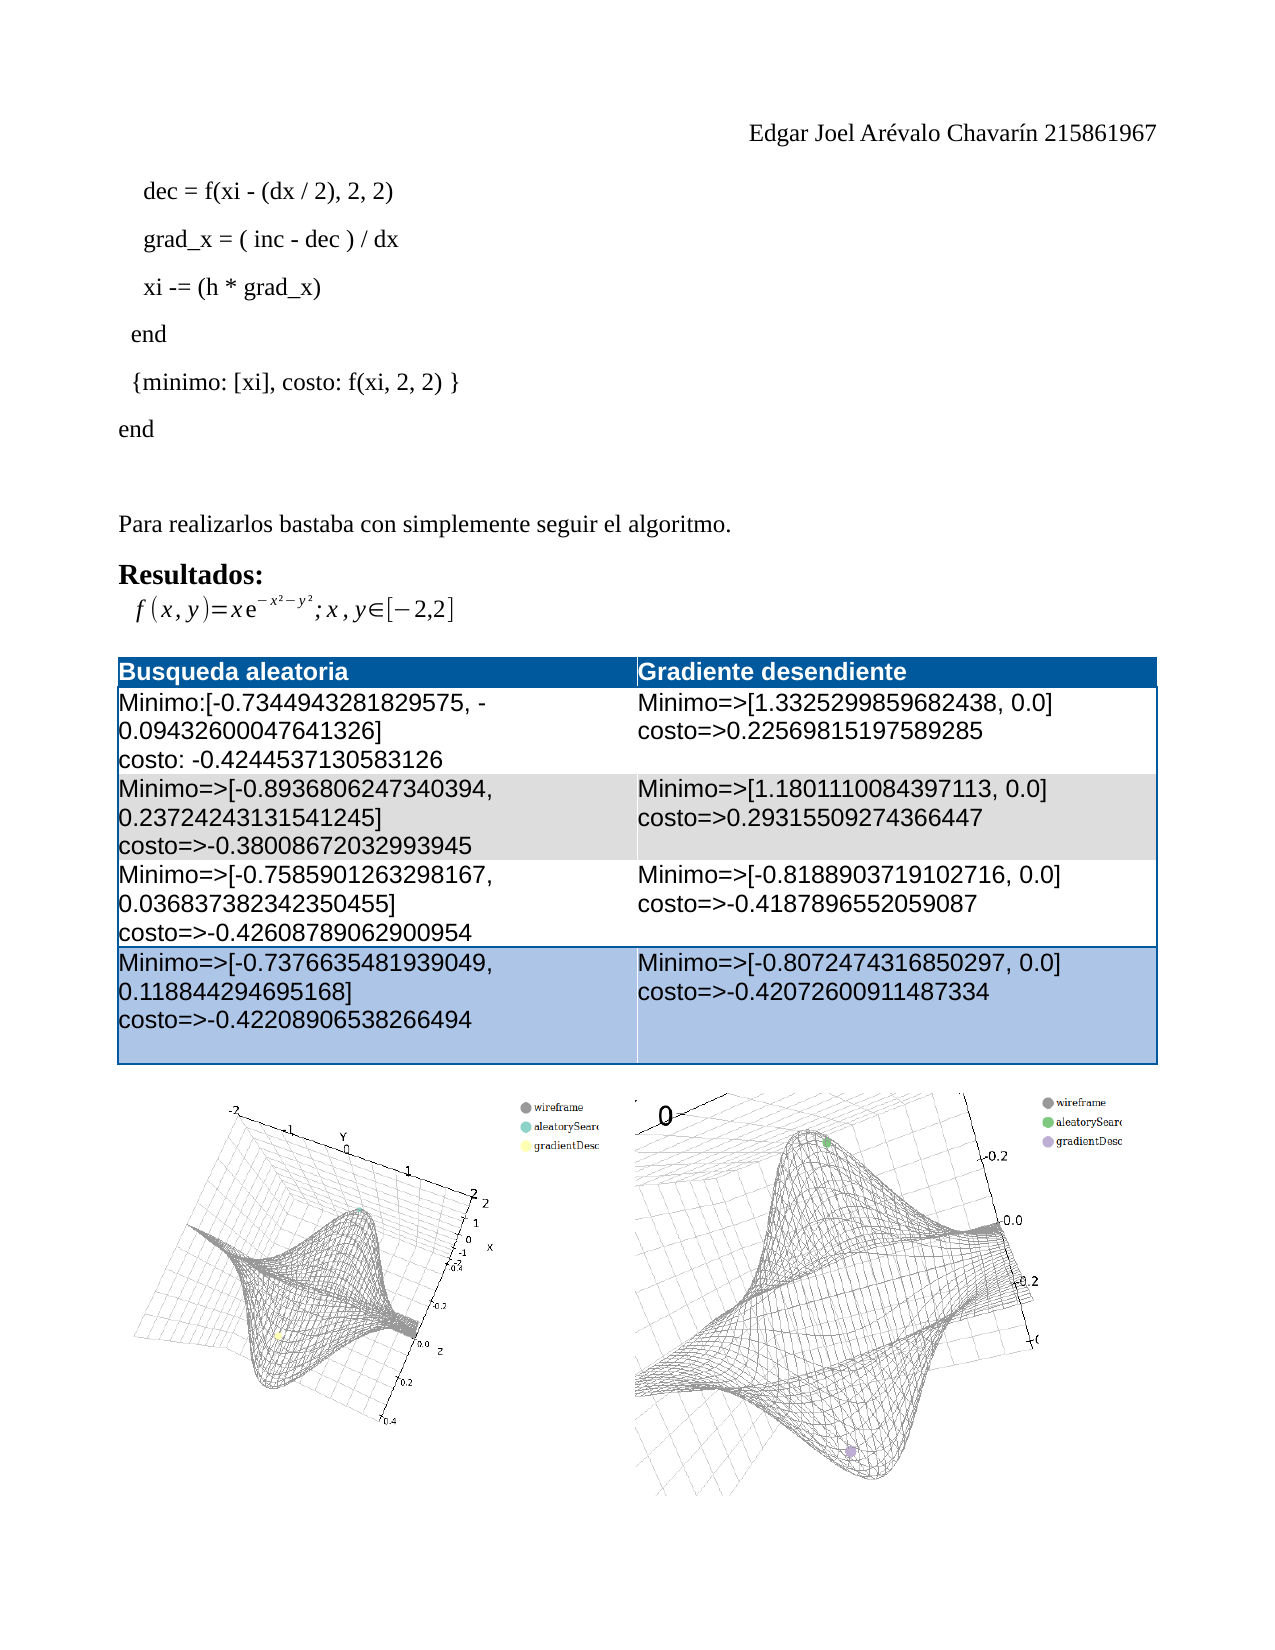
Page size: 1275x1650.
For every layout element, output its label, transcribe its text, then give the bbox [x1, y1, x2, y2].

table_cell Minimo=>[-0.8936806247340394, 0.23724243131541245] costo=>-0.38008672032993945 [119, 774, 637, 860]
table_cell Minimo=>[1.3325299859682438, 0.0] costo=>0.22569815197589285 [638, 688, 1156, 774]
table_cell Minimo=>[1.1801110084397113, 0.0] costo=>0.29315509274366447 [638, 774, 1156, 860]
text xi -= (h * grad_x) [118, 272, 1157, 300]
text Resultados: [118, 557, 1157, 591]
table_cell Minimo=>[-0.8188903719102716, 0.0] costo=>-0.4187896552059087 [638, 860, 1156, 946]
picture [635, 1093, 1142, 1496]
text dec = f(xi - (dx / 2), 2, 2) [118, 176, 1157, 205]
text grad_x = ( inc - dec ) / dx [118, 224, 1157, 253]
text end [118, 319, 1157, 348]
table_cell Minimo=>[-0.7376635481939049, 0.118844294695168] costo=>-0.42208906538266494 [119, 948, 637, 1063]
table_cell Minimo:[-0.7344943281829575, -0.09432600047641326] costo: -0.4244537130583126 [119, 688, 637, 774]
picture [118, 1098, 610, 1496]
table_cell Minimo=>[-0.8072474316850297, 0.0] costo=>-0.42072600911487334 [638, 948, 1156, 1063]
text end [118, 414, 1157, 443]
table_header Gradiente desendiente [638, 657, 1157, 686]
text Para realizarlos bastaba con simplemente seguir el algoritmo. [118, 509, 1157, 538]
text {minimo: [xi], costo: f(xi, 2, 2) } [118, 367, 1157, 396]
table_header Busqueda aleatoria [118, 657, 637, 686]
table_cell Minimo=>[-0.7585901263298167, 0.036837382342350455] costo=>-0.42608789062900954 [119, 860, 637, 946]
